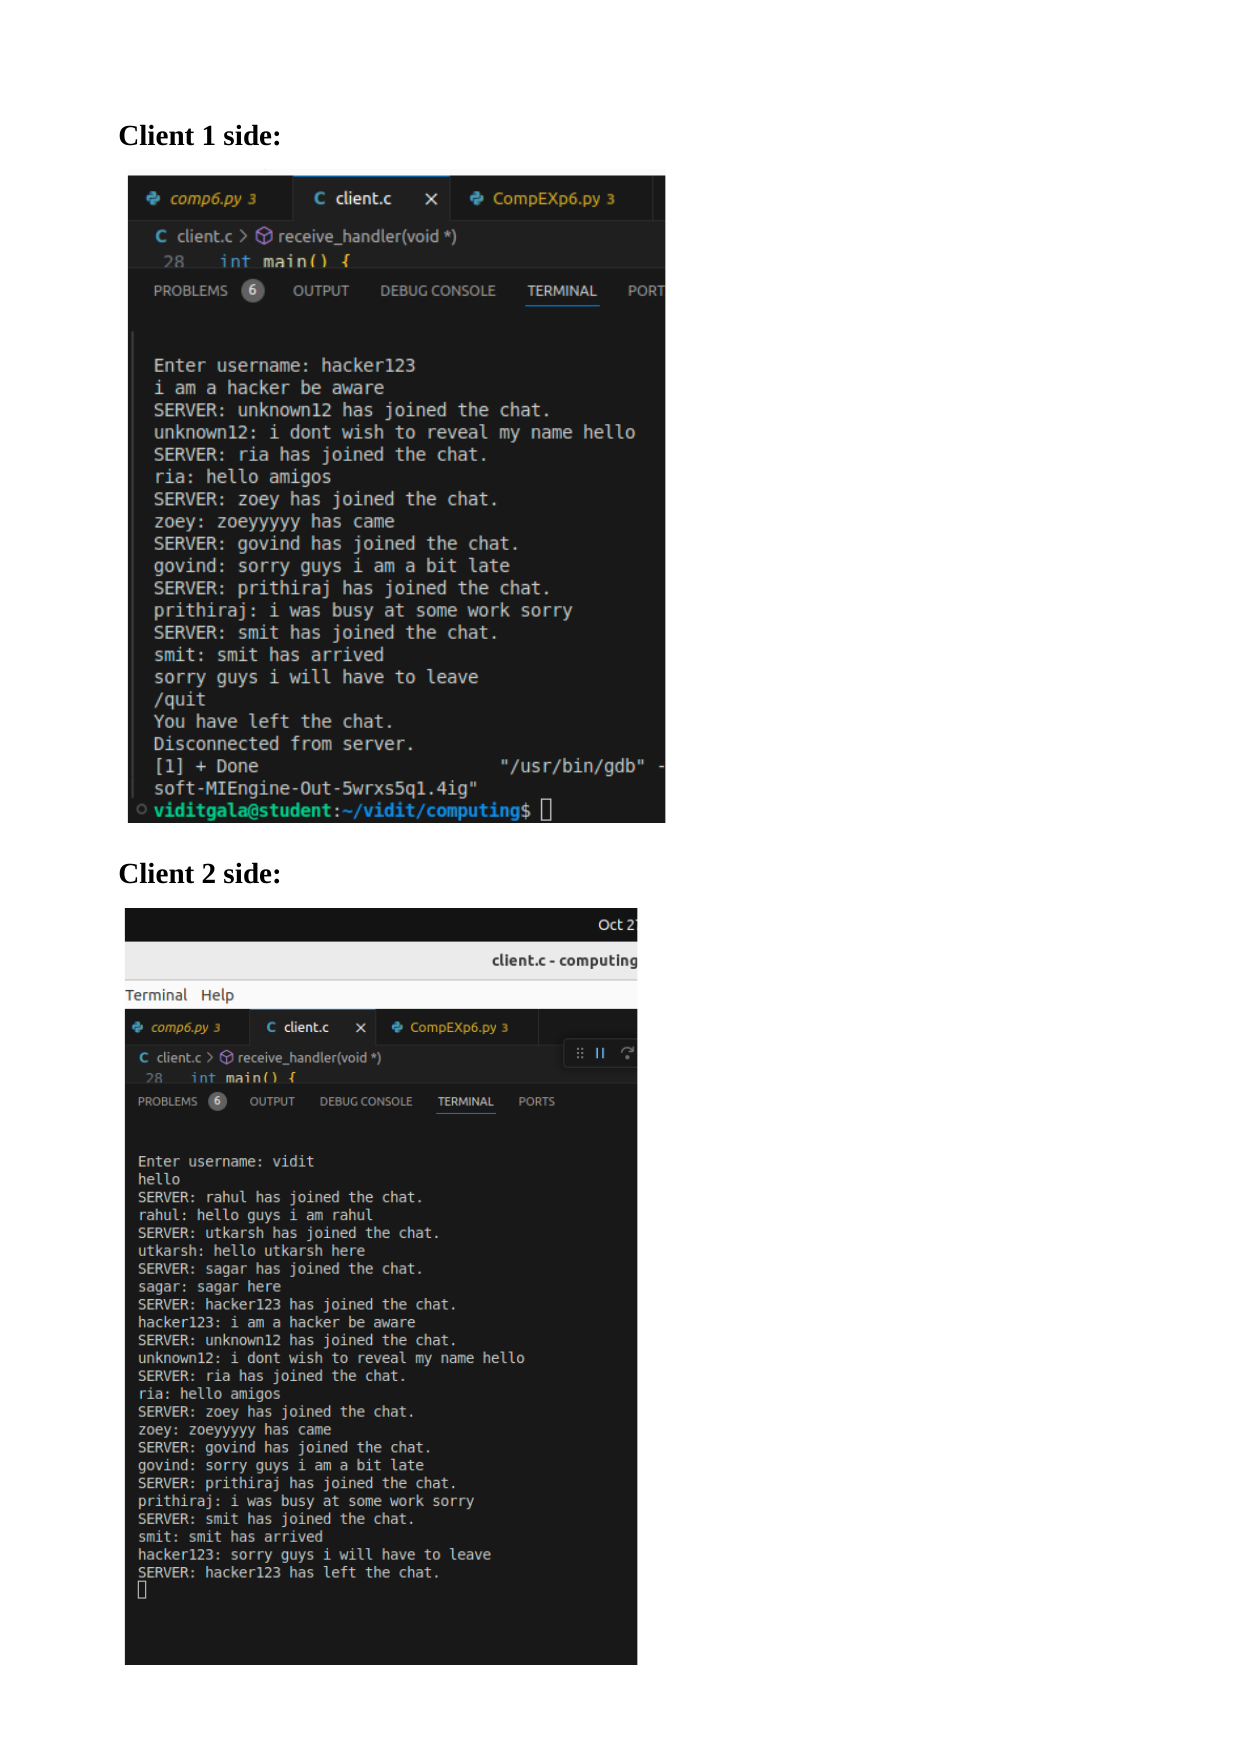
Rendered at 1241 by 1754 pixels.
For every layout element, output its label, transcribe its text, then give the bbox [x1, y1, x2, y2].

text Client 2 side: [118, 856, 1122, 889]
picture [124, 908, 415, 1665]
text Client 1 side: [118, 118, 1122, 152]
picture [127, 169, 392, 823]
